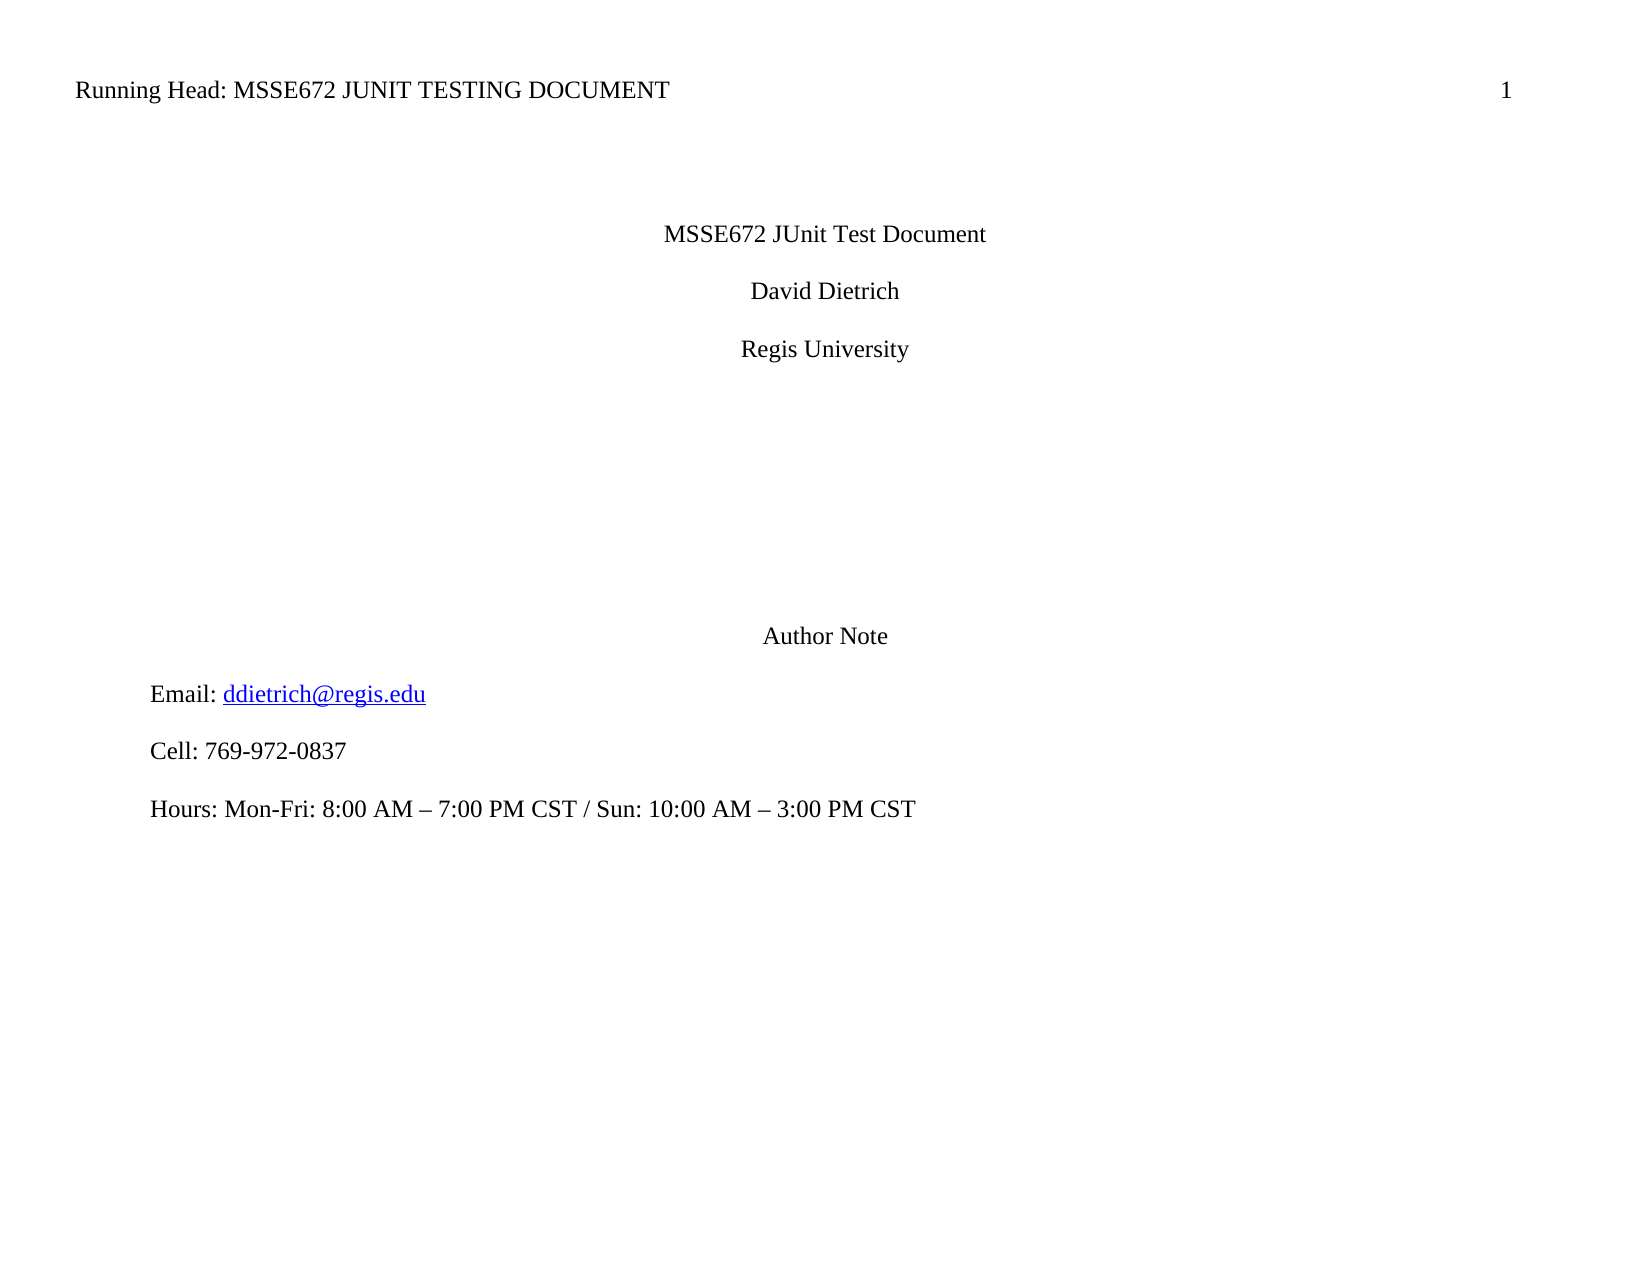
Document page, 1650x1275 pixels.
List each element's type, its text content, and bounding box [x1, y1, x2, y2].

text MSSE672 JUnit Test Document [75, 219, 1575, 247]
text Email: ddietrich@regis.edu [75, 679, 1575, 707]
text Author Note [75, 621, 1575, 650]
text David Dietrich [75, 276, 1575, 305]
text Hours: Mon-Fri: 8:00 AM – 7:00 PM CST / Sun: 10:00 AM – 3:00 PM CST [75, 794, 1575, 822]
text Cell: 769-972-0837 [75, 736, 1575, 765]
text Regis University [75, 334, 1575, 362]
